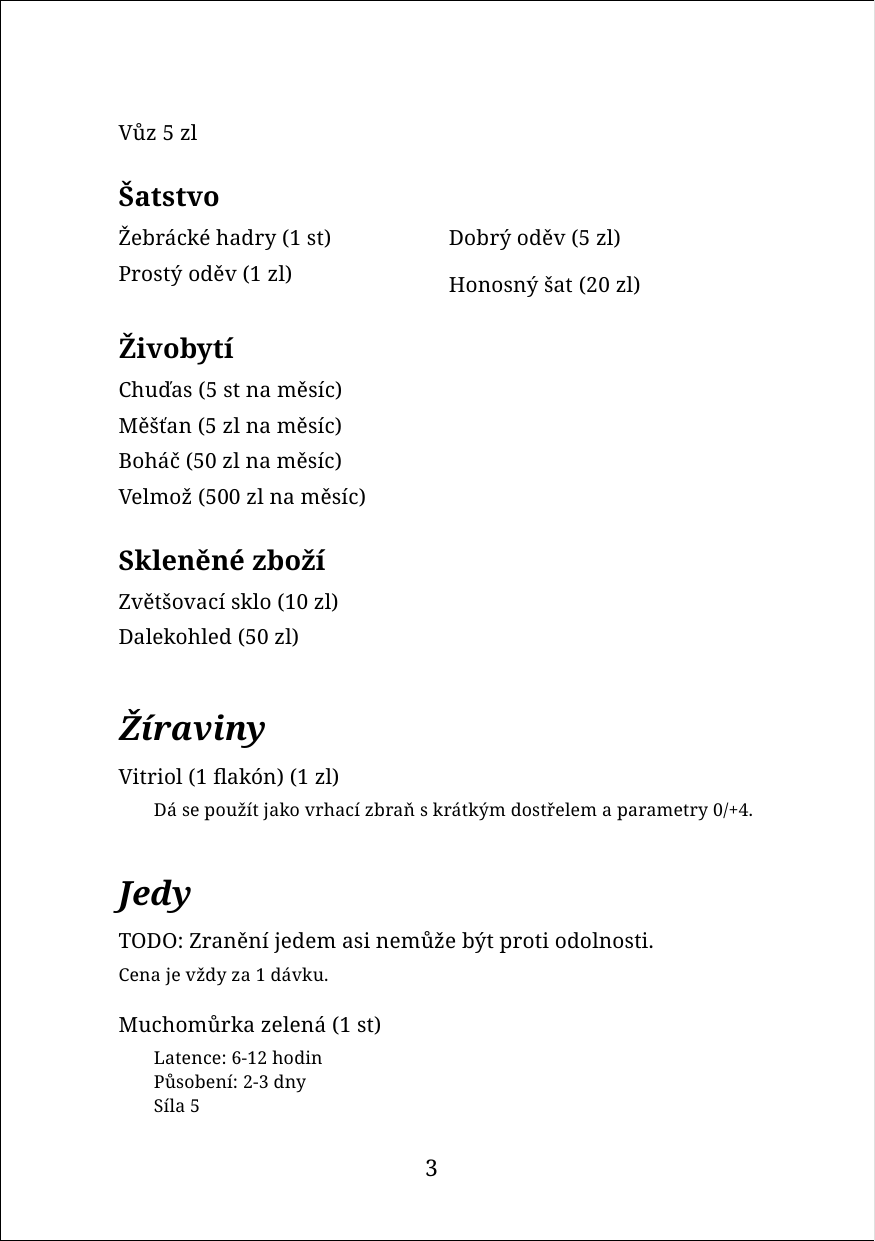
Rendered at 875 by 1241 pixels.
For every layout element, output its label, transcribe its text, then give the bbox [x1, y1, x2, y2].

text Velmož (500 zl na měsíc) [118, 482, 756, 510]
list Latence: 6-12 hodin Působení: 2-3 dny Síla 5 [154, 1045, 756, 1118]
subtitle Jedy [118, 869, 756, 915]
text Vitriol (1 flakón) (1 zl) [118, 762, 756, 791]
subtitle Živobytí [118, 329, 756, 366]
text Chuďas (5 st na měsíc) [118, 375, 756, 404]
text Měšťan (5 zl na měsíc) [118, 411, 756, 439]
text Dalekohled (50 zl) [118, 622, 756, 651]
subtitle Skleněné zboží [118, 541, 756, 578]
text Cena je vždy za 1 dávku. [118, 962, 756, 986]
subtitle Žíraviny [118, 705, 756, 751]
text Muchomůrka zelená (1 st) [118, 1010, 756, 1038]
text Boháč (50 zl na měsíc) [118, 446, 756, 475]
text Dobrý oděv (5 zl) [449, 223, 756, 252]
text Žebrácké hadry (1 st) [118, 223, 425, 252]
text Zvětšovací sklo (10 zl) [118, 587, 756, 615]
subtitle Šatstvo [118, 177, 756, 214]
list Dá se použít jako vrhací zbraň s krátkým dostřelem a parametry 0/+4. [154, 798, 756, 822]
text Vůz 5 zl [118, 118, 425, 147]
text Honosný šat (20 zl) [449, 270, 756, 299]
text TODO: Zranění jedem asi nemůže být proti odolnosti. [118, 926, 756, 955]
text Prostý oděv (1 zl) [118, 259, 425, 287]
